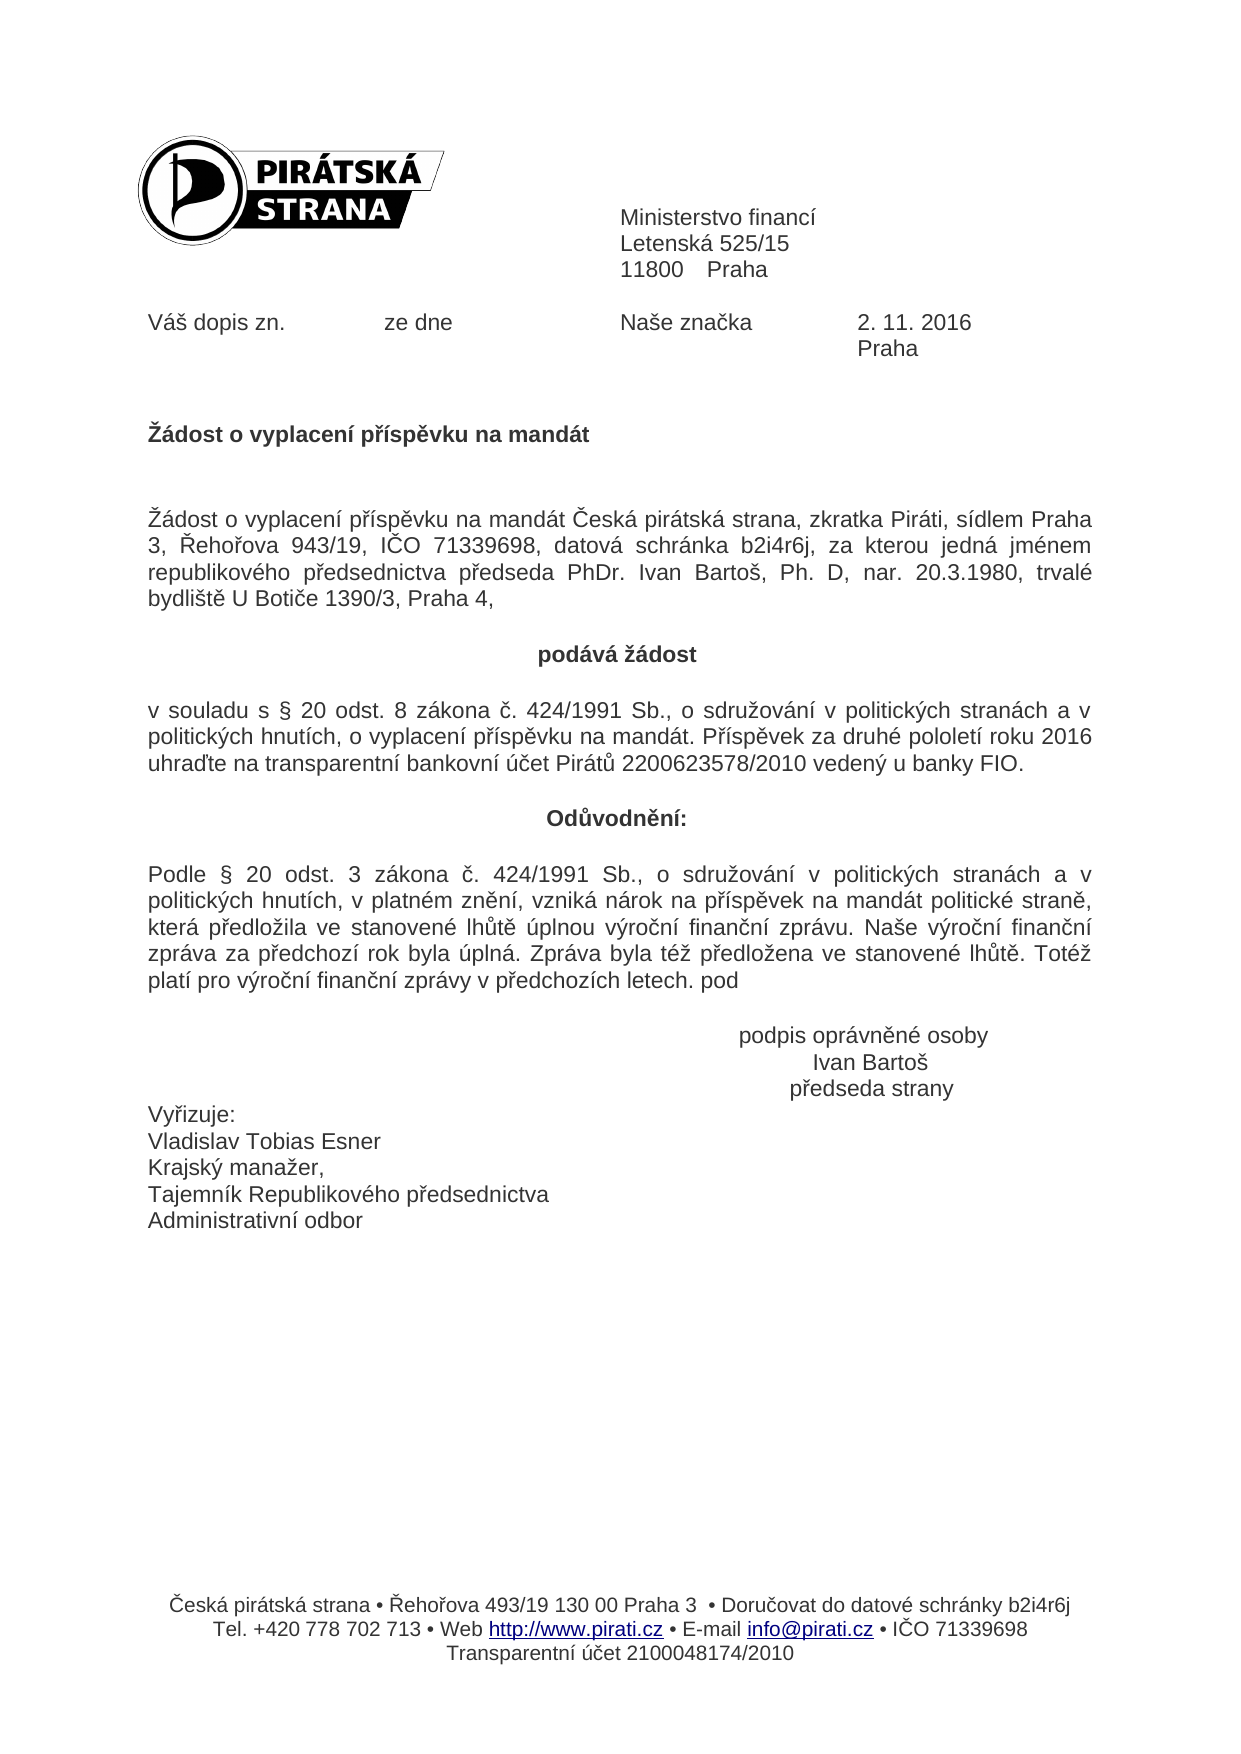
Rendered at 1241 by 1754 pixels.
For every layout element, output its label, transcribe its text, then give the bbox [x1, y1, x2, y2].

table_cell [384, 335, 620, 362]
table_header Naše značka [620, 309, 857, 335]
text Žádost o vyplacení příspěvku na mandát [148, 421, 1093, 447]
text Žádost o vyplacení příspěvku na mandát Česká pirátská strana, zkratka Piráti, sídlem Praha 3, Řehořova 943/19, IČO 71339698, datová schránka b2i4r6j, za kterou jedná jménem republikového předsednictva předseda PhDr. Ivan Bartoš, Ph. D, nar. 20.3.1980, trvalé bydliště U Botiče 1390/3, Praha 4, [148, 506, 1093, 611]
text Vladislav Tobias Esner [148, 1128, 1093, 1154]
text podpis oprávněné osoby [738, 1022, 1093, 1049]
text Vyřizuje: [148, 1101, 1093, 1128]
table_cell [148, 335, 384, 362]
text Ministerstvo financí [620, 203, 1093, 230]
table_cell Praha [857, 335, 1092, 362]
table_header ze dne [384, 309, 620, 335]
text předseda strany [738, 1075, 1093, 1101]
picture [123, 120, 458, 260]
table_header Váš dopis zn. [148, 309, 384, 335]
table_cell [620, 335, 857, 362]
text Podle § 20 odst. 3 zákona č. 424/1991 Sb., o sdružování v politických stranách a v politických hnutích, v platném znění, vzniká nárok na příspěvek na mandát politické straně, která předložila ve stanovené lhůtě úplnou výroční finanční zprávu. Naše výroční finanční zpráva za předchozí rok byla úplná. Zpráva byla též předložena ve stanovené lhůtě. Totéž platí pro výroční finanční zprávy v předchozích letech. pod [148, 861, 1093, 993]
text Administrativní odbor [148, 1207, 1093, 1233]
text v souladu s § 20 odst. 8 zákona č. 424/1991 Sb., o sdružování v politických stranách a v politických hnutích, o vyplacení příspěvku na mandát. Příspěvek za druhé pololetí roku 2016 uhraďte na transparentní bankovní účet Pirátů 2200623578/2010 vedený u banky FIO. [148, 697, 1093, 776]
text Letenská 525/15 11800 Praha [620, 230, 1093, 282]
text podává žádost [148, 641, 1093, 667]
text Krajský manažer, [148, 1154, 1093, 1181]
text Ivan Bartoš [148, 1049, 1093, 1075]
text Odůvodnění: [148, 805, 1093, 832]
table_header 2. 11. 2016 [857, 309, 1092, 335]
text Tajemník Republikového předsednictva [148, 1181, 1093, 1207]
